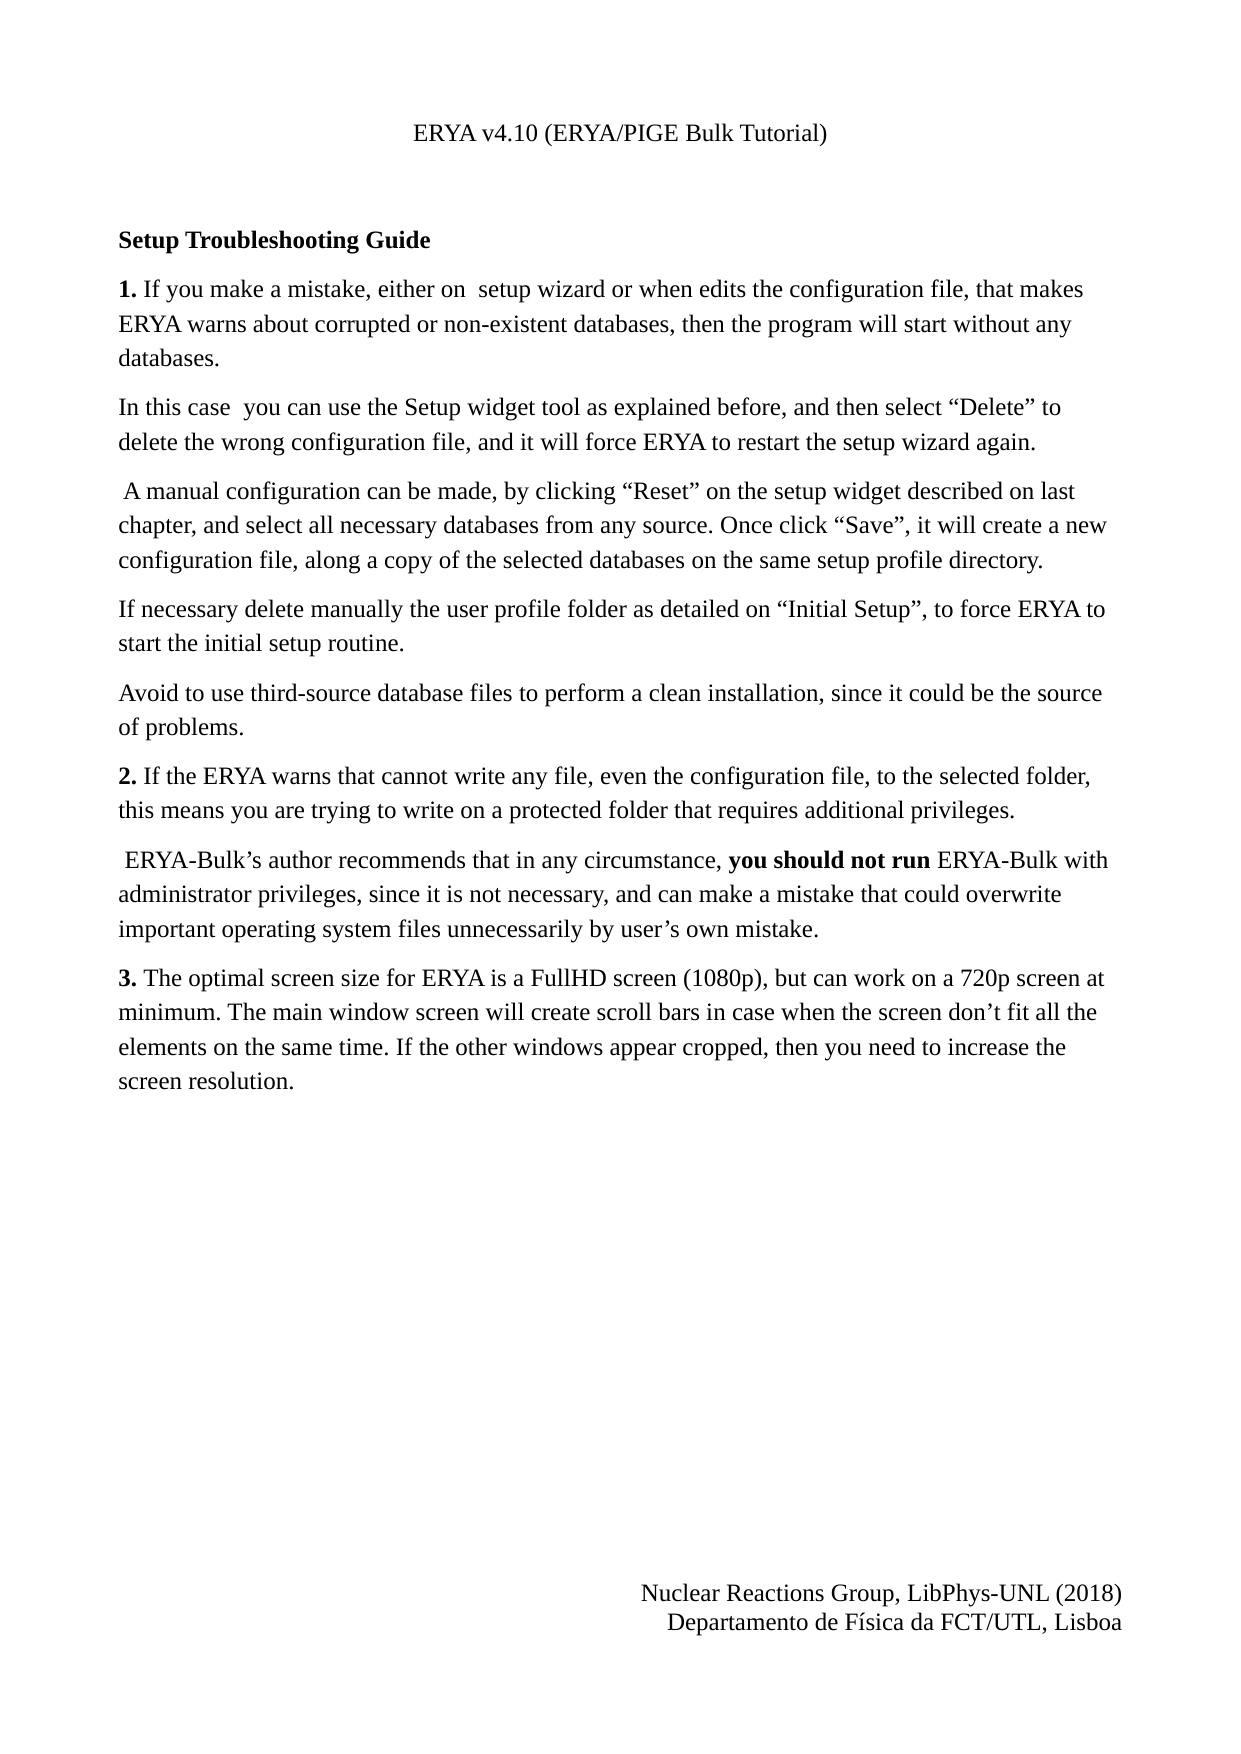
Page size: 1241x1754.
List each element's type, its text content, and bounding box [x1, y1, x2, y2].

text ERYA-Bulk’s author recommends that in any circumstance, you should not run ERYA-Bulk with administrator privileges, since it is not necessary, and can make a mistake that could overwrite important operating system files unnecessarily by user’s own mistake. [118, 845, 1122, 942]
text A manual configuration can be made, by clicking “Reset” on the setup widget described on last chapter, and select all necessary databases from any source. Once click “Save”, it will create a new configuration file, along a copy of the selected databases on the same setup profile directory. [118, 476, 1122, 574]
text In this case you can use the Setup widget tool as explained before, and then select “Delete” to delete the wrong configuration file, and it will force ERYA to restart the setup wizard again. [118, 392, 1122, 456]
text 1. If you make a mistake, either on setup wizard or when edits the configuration file, that makes ERYA warns about corrupted or non-existent databases, then the program will start without any databases. [118, 274, 1122, 372]
text Setup Troubleshooting Guide [118, 225, 1122, 254]
text 3. The optimal screen size for ERYA is a FullHD screen (1080p), but can work on a 720p screen at minimum. The main window screen will create scroll bars in case when the screen don’t fit all the elements on the same time. If the other windows appear cropped, then you need to increase the screen resolution. [118, 963, 1122, 1095]
text 2. If the ERYA warns that cannot write any file, even the configuration file, to the selected folder, this means you are trying to write on a protected folder that requires additional privileges. [118, 761, 1122, 824]
text Avoid to use third-source database files to perform a clean installation, since it could be the source of problems. [118, 678, 1122, 741]
text If necessary delete manually the user profile folder as detailed on “Initial Setup”, to force ERYA to start the initial setup routine. [118, 594, 1122, 657]
